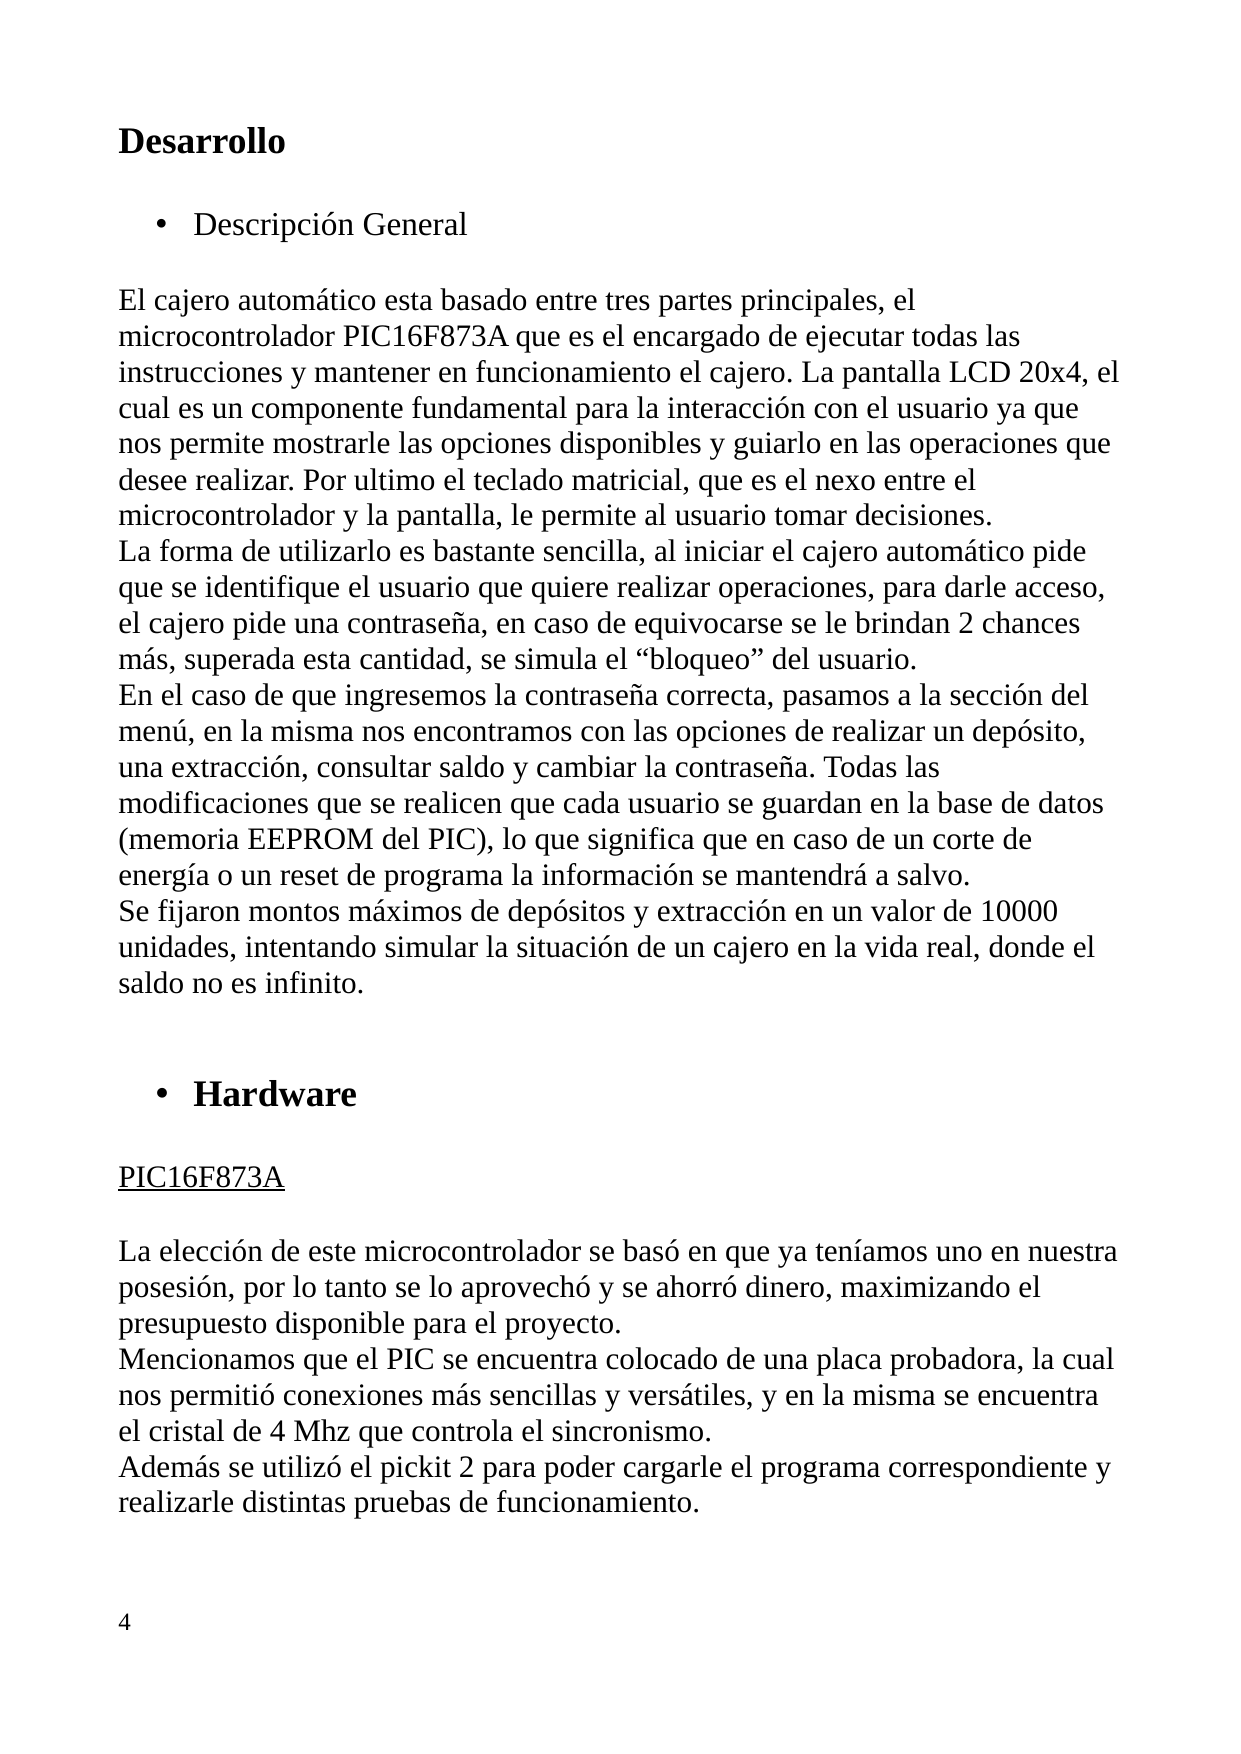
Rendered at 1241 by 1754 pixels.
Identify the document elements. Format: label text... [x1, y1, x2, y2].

text Además se utilizó el pickit 2 para poder cargarle el programa correspondiente y realizarle distintas pruebas de funcionamiento. [118, 1448, 1122, 1520]
text Mencionamos que el PIC se encuentra colocado de una placa probadora, la cual nos permitió conexiones más sencillas y versátiles, y en la misma se encuentra el cristal de 4 Mhz que controla el sincronismo. [118, 1340, 1122, 1448]
text El cajero automático esta basado entre tres partes principales, el microcontrolador PIC16F873A que es el encargado de ejecutar todas las instrucciones y mantener en funcionamiento el cajero. La pantalla LCD 20x4, el cual es un componente fundamental para la interacción con el usuario ya que nos permite mostrarle las opciones disponibles y guiarlo en las operaciones que desee realizar. Por ultimo el teclado matricial, que es el nexo entre el microcontrolador y la pantalla, le permite al usuario tomar decisiones. [118, 281, 1122, 533]
text En el caso de que ingresemos la contraseña correcta, pasamos a la sección del menú, en la misma nos encontramos con las opciones de realizar un depósito, una extracción, consultar saldo y cambiar la contraseña. Todas las modificaciones que se realicen que cada usuario se guardan en la base de datos (memoria EEPROM del PIC), lo que significa que en caso de un corte de energía o un reset de programa la información se mantendrá a salvo. [118, 676, 1122, 892]
text La forma de utilizarlo es bastante sencilla, al iniciar el cajero automático pide que se identifique el usuario que quiere realizar operaciones, para darle acceso, el cajero pide una contraseña, en caso de equivocarse se le brindan 2 chances más, superada esta cantidad, se simula el “bloqueo” del usuario. [118, 533, 1122, 676]
list Hardware [156, 1072, 1122, 1115]
text PIC16F873A [118, 1158, 1122, 1194]
text La elección de este microcontrolador se basó en que ya teníamos uno en nuestra posesión, por lo tanto se lo aprovechó y se ahorró dinero, maximizando el presupuesto disponible para el proyecto. [118, 1232, 1122, 1340]
text Se fijaron montos máximos de depósitos y extracción en un valor de 10000 unidades, intentando simular la situación de un cajero en la vida real, donde el saldo no es infinito. [118, 892, 1122, 1000]
text Desarrollo [118, 118, 1122, 161]
list Descripción General [156, 204, 1122, 243]
